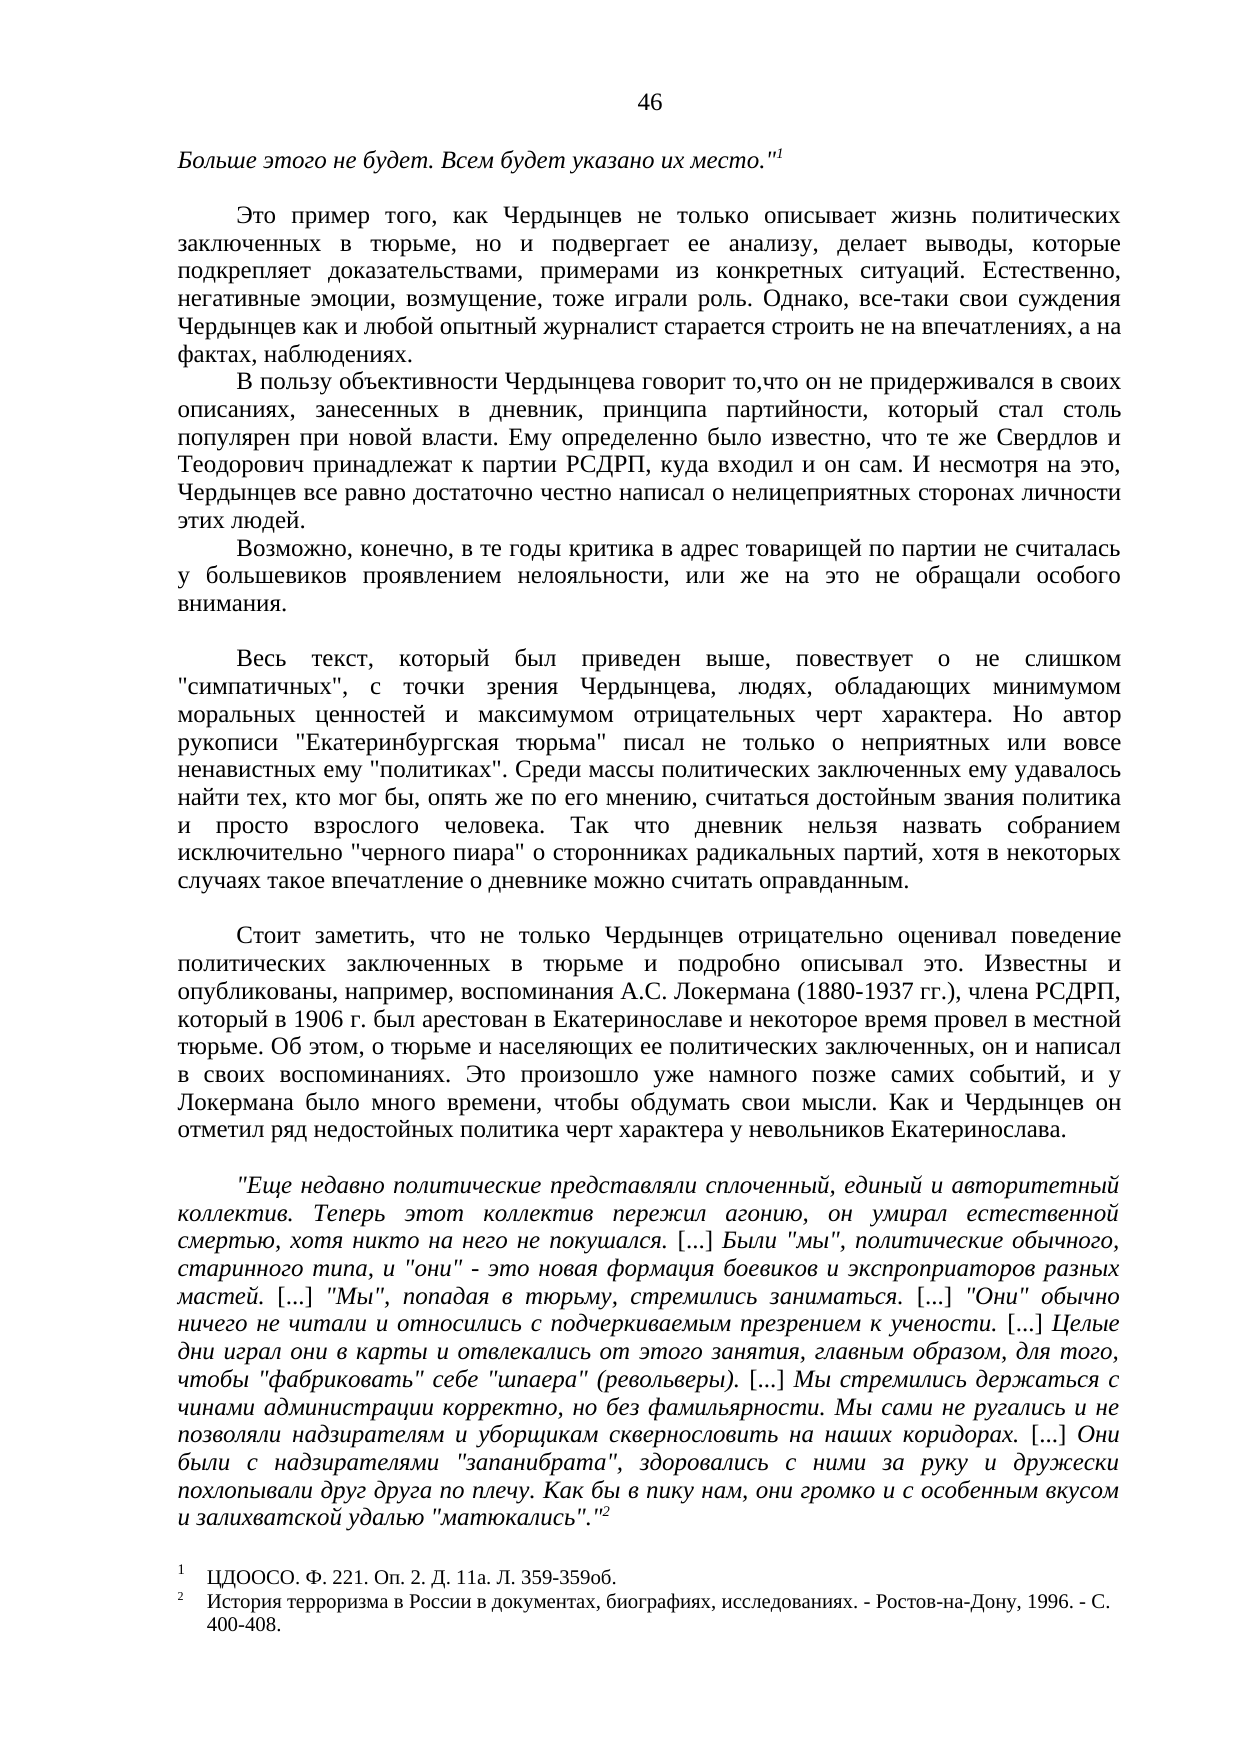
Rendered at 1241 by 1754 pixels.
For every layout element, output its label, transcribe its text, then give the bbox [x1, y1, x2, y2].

text История терроризма в России в документах, биографиях, исследованиях. - Ростов-на-Дону, 1996. - С. 400-408. [177, 1589, 1122, 1636]
text Стоит заметить, что не только Чердынцев отрицательно оценивал поведение политических заключенных в тюрьме и подробно описывал это. Известны и опубликованы, например, воспоминания А.С. Локермана (1880-1937 гг.), члена РСДРП, который в 1906 г. был арестован в Екатеринославе и некоторое время провел в местной тюрьме. Об этом, о тюрьме и населяющих ее политических заключенных, он и написал в своих воспоминаниях. Это произошло уже намного позже самих событий, и у Локермана было много времени, чтобы обдумать свои мысли. Как и Чердынцев он отметил ряд недостойных политика черт характера у невольников Екатеринослава. [177, 922, 1122, 1143]
text Возможно, конечно, в те годы критика в адрес товарищей по партии не считалась у большевиков проявлением нелояльности, или же на это не обращали особого внимания. [177, 534, 1122, 617]
text В пользу объективности Чердынцева говорит то,что он не придерживался в своих описаниях, занесенных в дневник, принципа партийности, который стал столь популярен при новой власти. Ему определенно было известно, что те же Свердлов и Теодорович принадлежат к партии РСДРП, куда входил и он сам. И несмотря на это, Чердынцев все равно достаточно честно написал о нелицеприятных сторонах личности этих людей. [177, 367, 1122, 534]
text Весь текст, который был приведен выше, повествует о не слишком "симпатичных", с точки зрения Чердынцева, людях, обладающих минимумом моральных ценностей и максимумом отрицательных черт характера. Но автор рукописи "Екатеринбургская тюрьма" писал не только о неприятных или вовсе ненавистных ему "политиках". Среди массы политических заключенных ему удавалось найти тех, кто мог бы, опять же по его мнению, считаться достойным звания политика и просто взрослого человека. Так что дневник нельзя назвать собранием исключительно "черного пиара" о сторонниках радикальных партий, хотя в некоторых случаях такое впечатление о дневнике можно считать оправданным. [177, 644, 1122, 894]
text Это пример того, как Чердынцев не только описывает жизнь политических заключенных в тюрьме, но и подвергает ее анализу, делает выводы, которые подкрепляет доказательствами, примерами из конкретных ситуаций. Естественно, негативные эмоции, возмущение, тоже играли роль. Однако, все-таки свои суждения Чердынцев как и любой опытный журналист старается строить не на впечатлениях, а на фактах, наблюдениях. [177, 201, 1122, 367]
text "Еще недавно политические представляли сплоченный, единый и авторитетный коллектив. Теперь этот коллектив пережил агонию, он умирал естественной смертью, хотя никто на него не покушался. [...] Были "мы", политические обычного, старинного типа, и "они" - это новая формация боевиков и экспроприаторов разных мастей. [...] "Мы", попадая в тюрьму, стремились заниматься. [...] "Они" обычно ничего не читали и относились с подчеркиваемым презрением к учености. [...] Целые дни играл они в карты и отвлекались от этого занятия, главным образом, для того, чтобы "фабриковать" себе "шпаера" (револьверы). [...] Мы стремились держаться с чинами администрации корректно, но без фамильярности. Мы сами не ругались и не позволяли надзирателям и уборщикам сквернословить на наших коридорах. [...] Они были с надзирателями "запанибрата", здоровались с ними за руку и дружески похлопывали друг друга по плечу. Как бы в пику нам, они громко и с особенным вкусом и залихватской удалью "матюкались"." [177, 1171, 1122, 1531]
text ЦДООСО. Ф. 221. Оп. 2. Д. 11а. Л. 359-359об. [177, 1562, 1122, 1589]
text Больше этого не будет. Всем будет указано их место." [177, 146, 1122, 173]
